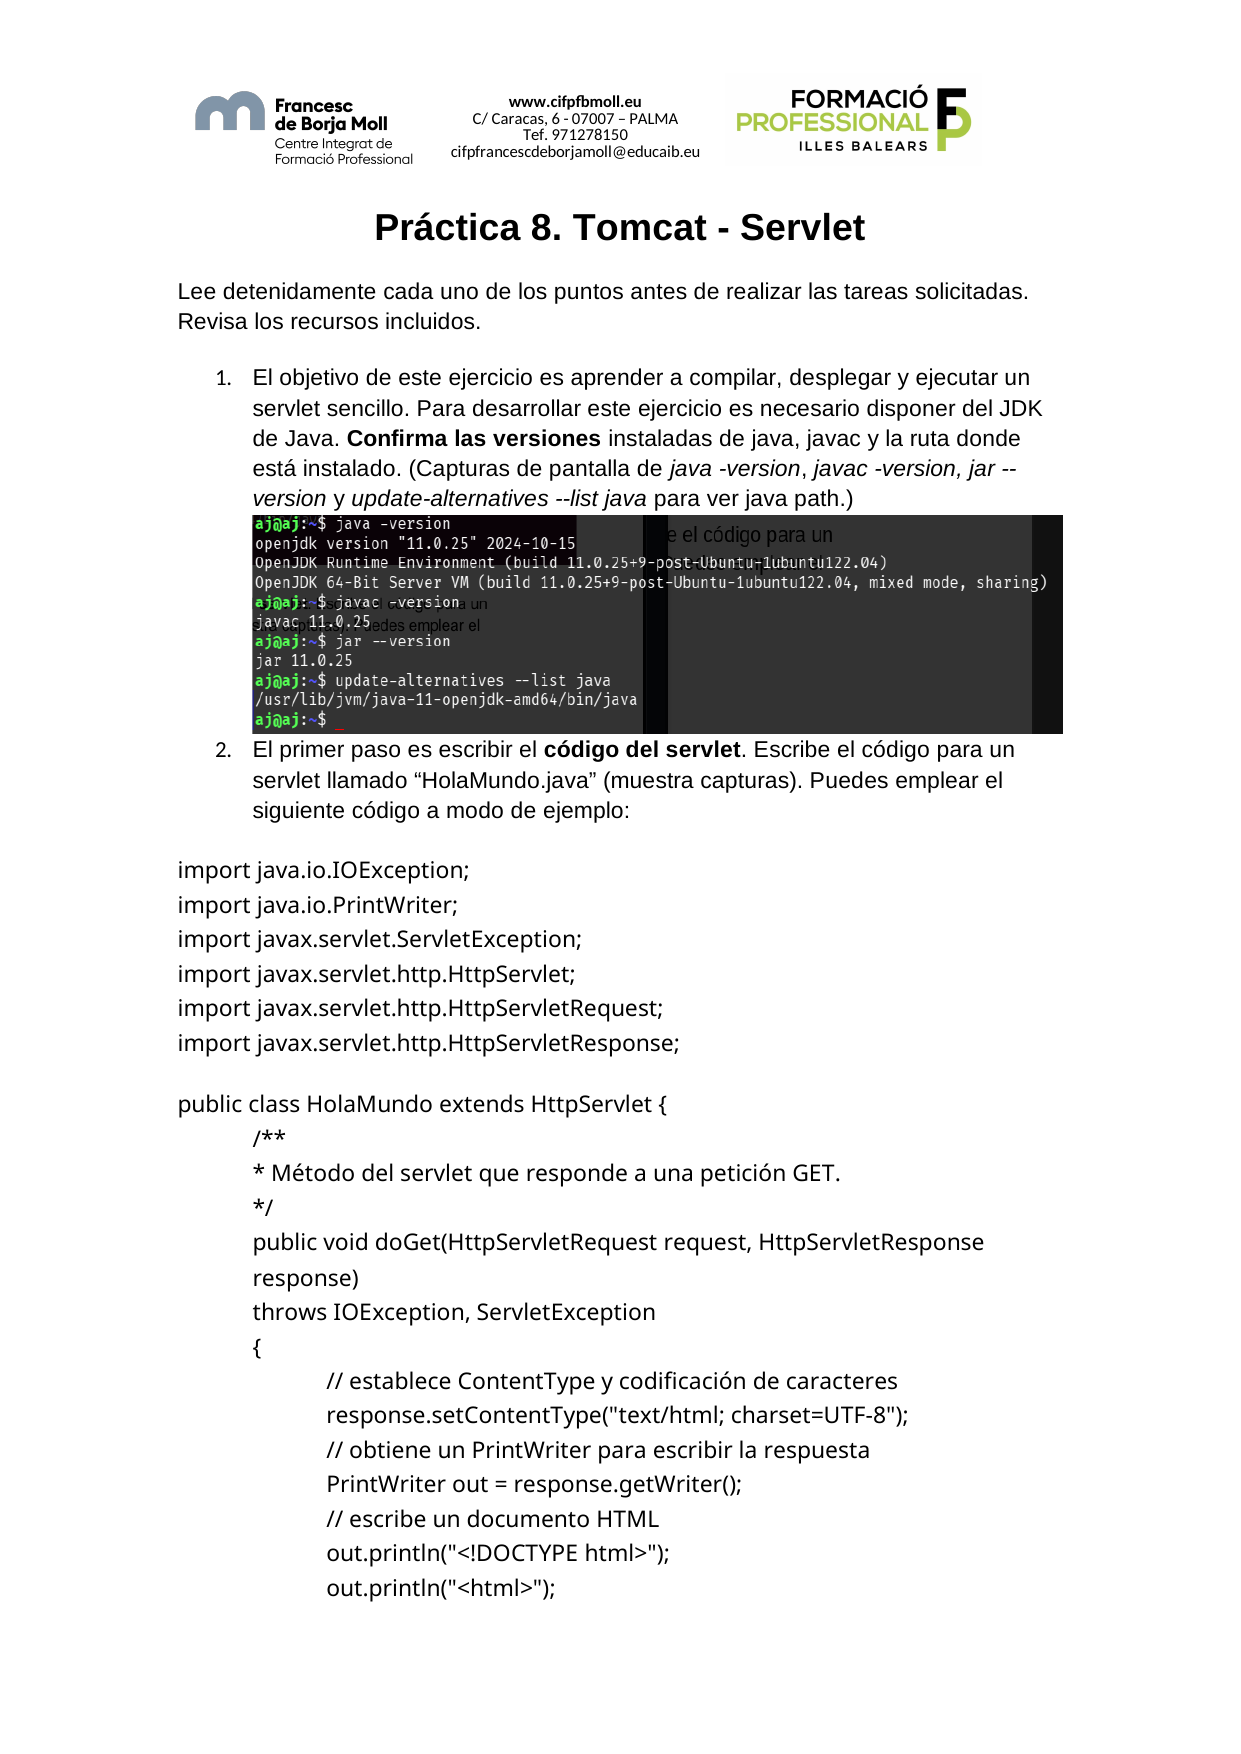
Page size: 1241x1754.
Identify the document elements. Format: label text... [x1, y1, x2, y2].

picture [252, 515, 1063, 734]
text import javax.servlet.http.HttpServlet; [177, 958, 1063, 989]
text throws IOException, ServletException [252, 1296, 1063, 1327]
text import javax.servlet.http.HttpServletRequest; [177, 992, 1063, 1023]
text */ [252, 1191, 1063, 1222]
text import java.io.IOException; [177, 854, 1063, 885]
picture [193, 88, 416, 169]
text PrintWriter out = response.getWriter(); [252, 1468, 1063, 1499]
text out.println("<!DOCTYPE html>"); [252, 1537, 1063, 1568]
text // escribe un documento HTML [252, 1503, 1063, 1534]
text import javax.servlet.http.HttpServletResponse; [177, 1027, 1063, 1058]
text /** [252, 1122, 1063, 1153]
text public class HolaMundo extends HttpServlet { [177, 1088, 1063, 1119]
text response.setContentType("text/html; charset=UTF-8"); [252, 1399, 1063, 1431]
text // establece ContentType y codificación de caracteres [252, 1365, 1063, 1396]
picture [724, 73, 983, 166]
text import javax.servlet.ServletException; [177, 923, 1063, 954]
text Práctica 8. Tomcat - Servlet [177, 206, 1063, 248]
text import java.io.PrintWriter; [177, 889, 1063, 920]
text public void doGet(HttpServletRequest request, HttpServletResponse response) [252, 1226, 1063, 1293]
text * Método del servlet que responde a una petición GET. [252, 1157, 1063, 1188]
text // obtiene un PrintWriter para escribir la respuesta [252, 1434, 1063, 1465]
text Lee detenidamente cada uno de los puntos antes de realizar las tareas solicitadas. Revisa los recursos incluidos. [177, 278, 1063, 334]
list El primer paso es escribir el código del servlet. Escribe el código para un servlet llamado “HolaMundo.java” (muestra capturas). Puedes emplear el siguiente código a modo de ejemplo: [215, 737, 1063, 824]
text out.println("<html>"); [252, 1572, 1063, 1603]
text { [252, 1331, 1063, 1362]
list El objetivo de este ejercicio es aprender a compilar, desplegar y ejecutar un servlet sencillo. Para desarrollar este ejercicio es necesario disponer del JDK de Java. Confirma las versiones instaladas de java, javac y la ruta donde está instalado. (Capturas de pantalla de java -version, javac -version, jar --version y update-alternatives --list java para ver java path.) [215, 365, 1063, 511]
